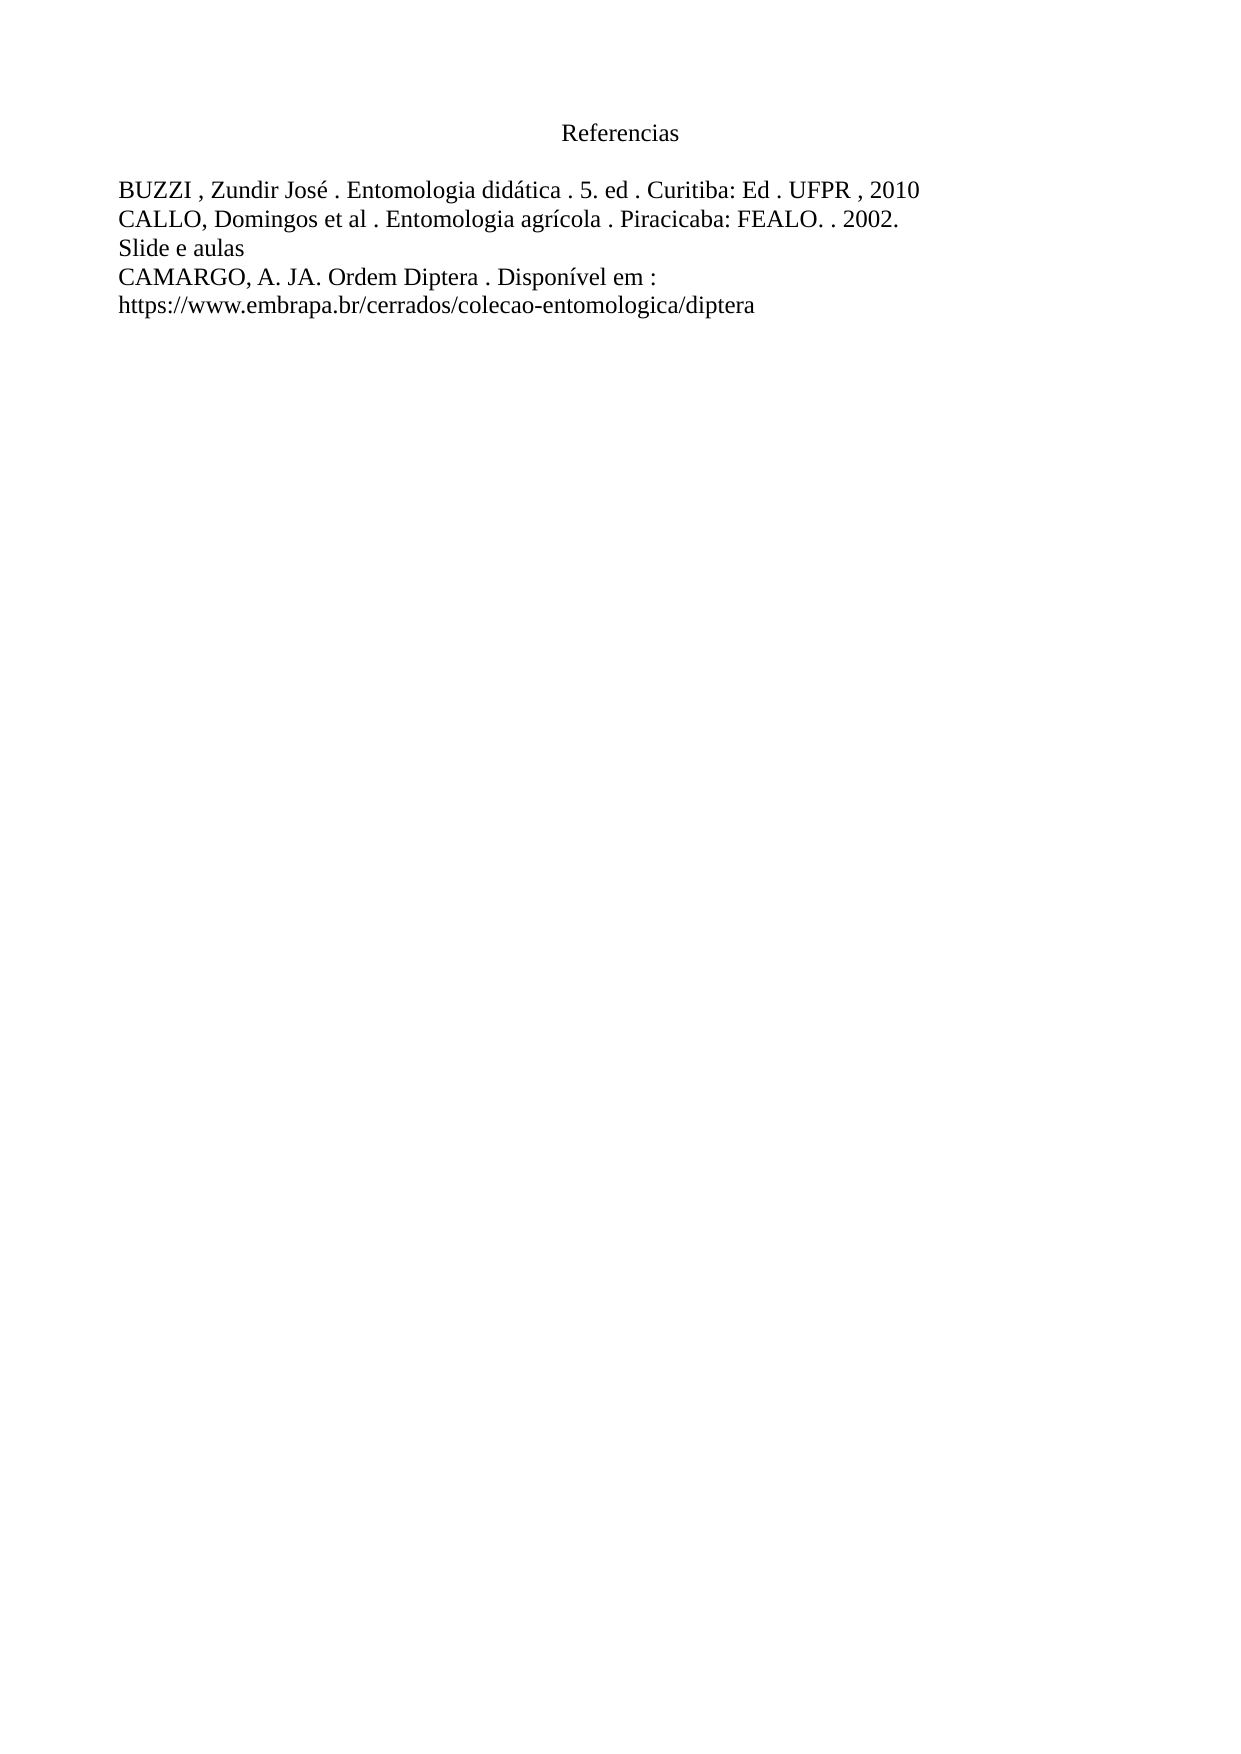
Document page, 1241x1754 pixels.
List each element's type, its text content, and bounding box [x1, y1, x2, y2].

text CAMARGO, A. JA. Ordem Diptera . Disponível em : [118, 262, 1122, 291]
text BUZZI , Zundir José . Entomologia didática . 5. ed . Curitiba: Ed . UFPR , 2010 [118, 176, 1122, 204]
text Slide e aulas [118, 233, 1122, 262]
text Referencias [118, 118, 1122, 147]
text CALLO, Domingos et al . Entomologia agrícola . Piracicaba: FEALO. . 2002. [118, 204, 1122, 233]
text https://www.embrapa.br/cerrados/colecao-entomologica/diptera [118, 291, 1122, 319]
